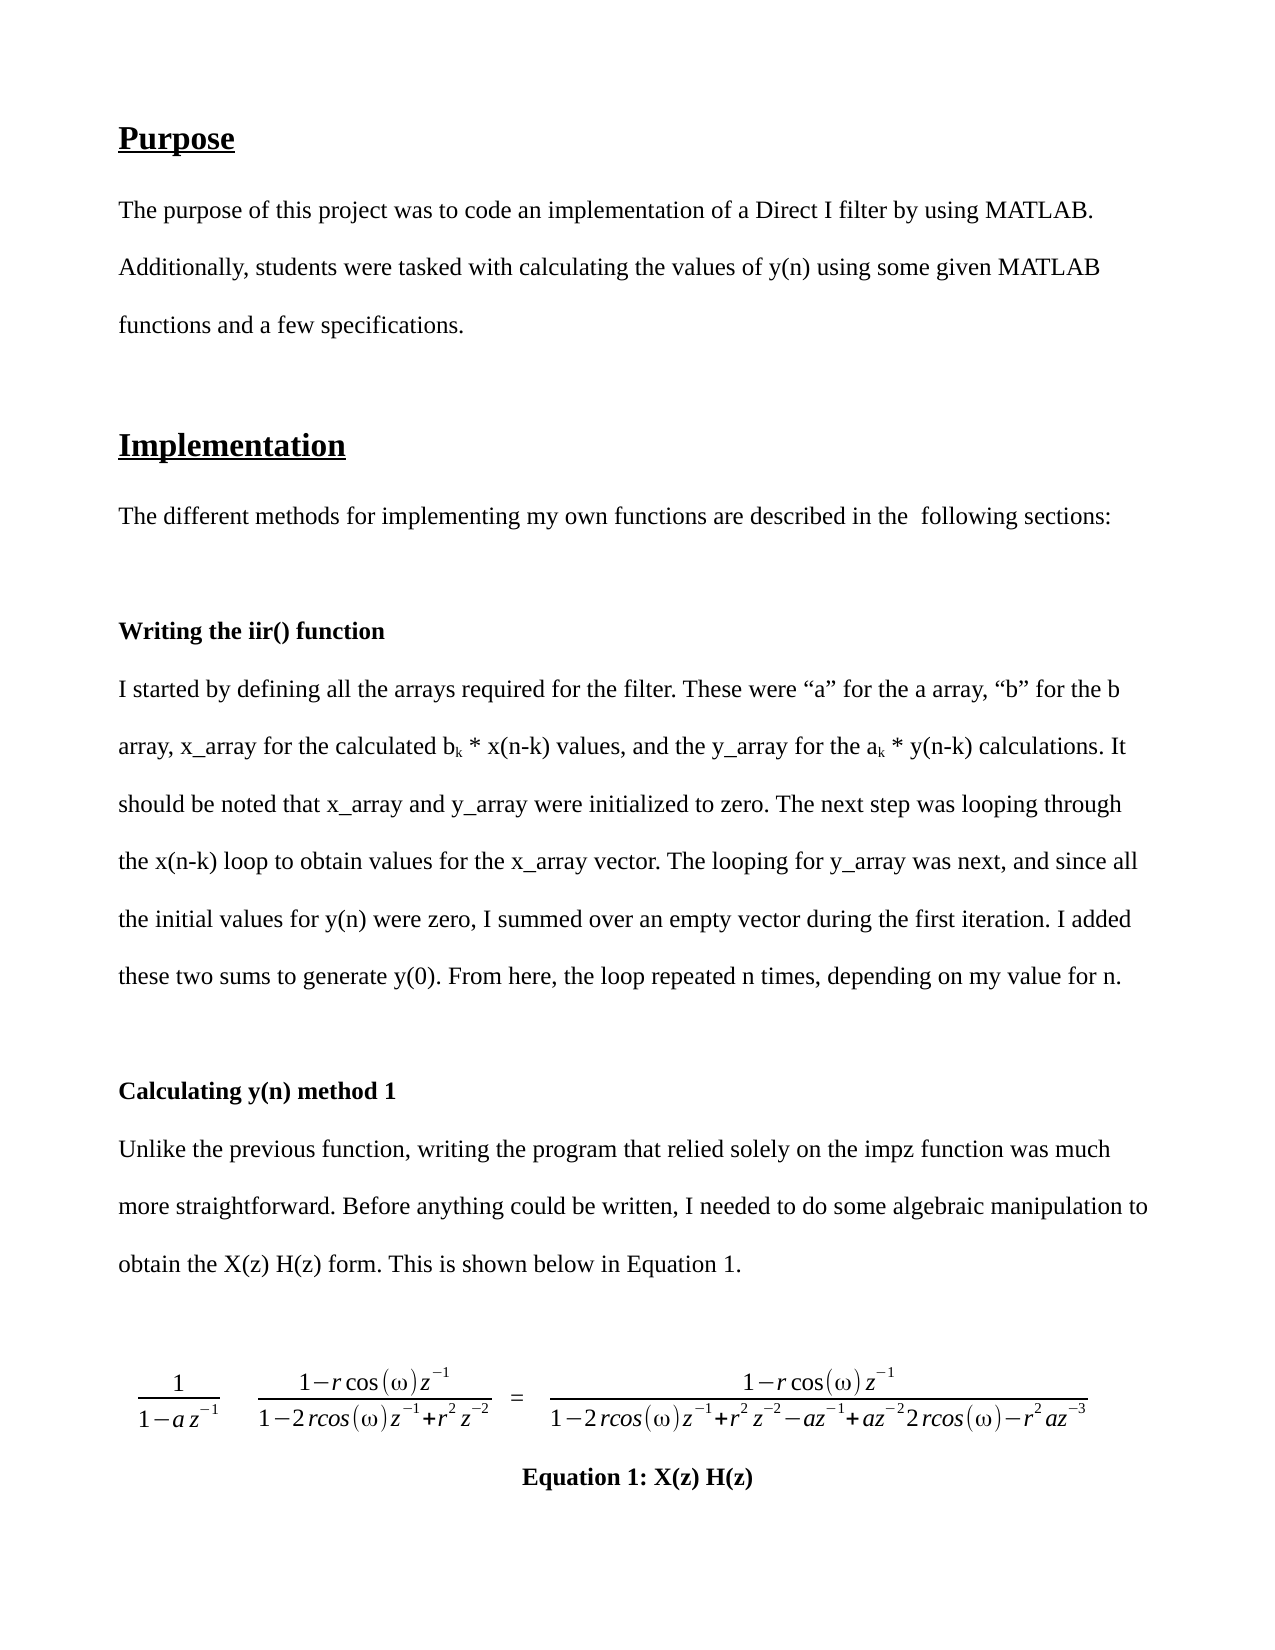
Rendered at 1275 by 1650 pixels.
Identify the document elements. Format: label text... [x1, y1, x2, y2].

text I started by defining all the arrays required for the filter. These were “a” for the a array, “b” for the b array, x_array for the calculated bk * x(n-k) values, and the y_array for the ak * y(n-k) calculations. It should be noted that x_array and y_array were initialized to zero. The next step was looping through the x(n-k) loop to obtain values for the x_array vector. The looping for y_array was next, and since all the initial values for y(n) were zero, I summed over an empty vector during the first iteration. I added these two sums to generate y(0). From here, the loop repeated n times, depending on my value for n. [118, 674, 1157, 990]
text Writing the iir() function [118, 616, 1157, 645]
text Calculating y(n) method 1 [118, 1076, 1157, 1105]
text The different methods for implementing my own functions are described in the following sections: [118, 501, 1157, 530]
text = [118, 1364, 1157, 1433]
text Implementation [118, 425, 1157, 463]
text Equation 1: X(z) H(z) [118, 1462, 1157, 1491]
text The purpose of this project was to code an implementation of a Direct I filter by using MATLAB. Additionally, students were tasked with calculating the values of y(n) using some given MATLAB functions and a few specifications. [118, 195, 1157, 338]
text Purpose [118, 118, 1157, 156]
text Unlike the previous function, writing the program that relied solely on the impz function was much more straightforward. Before anything could be written, I needed to do some algebraic manipulation to obtain the X(z) H(z) form. This is shown below in Equation 1. [118, 1134, 1157, 1278]
